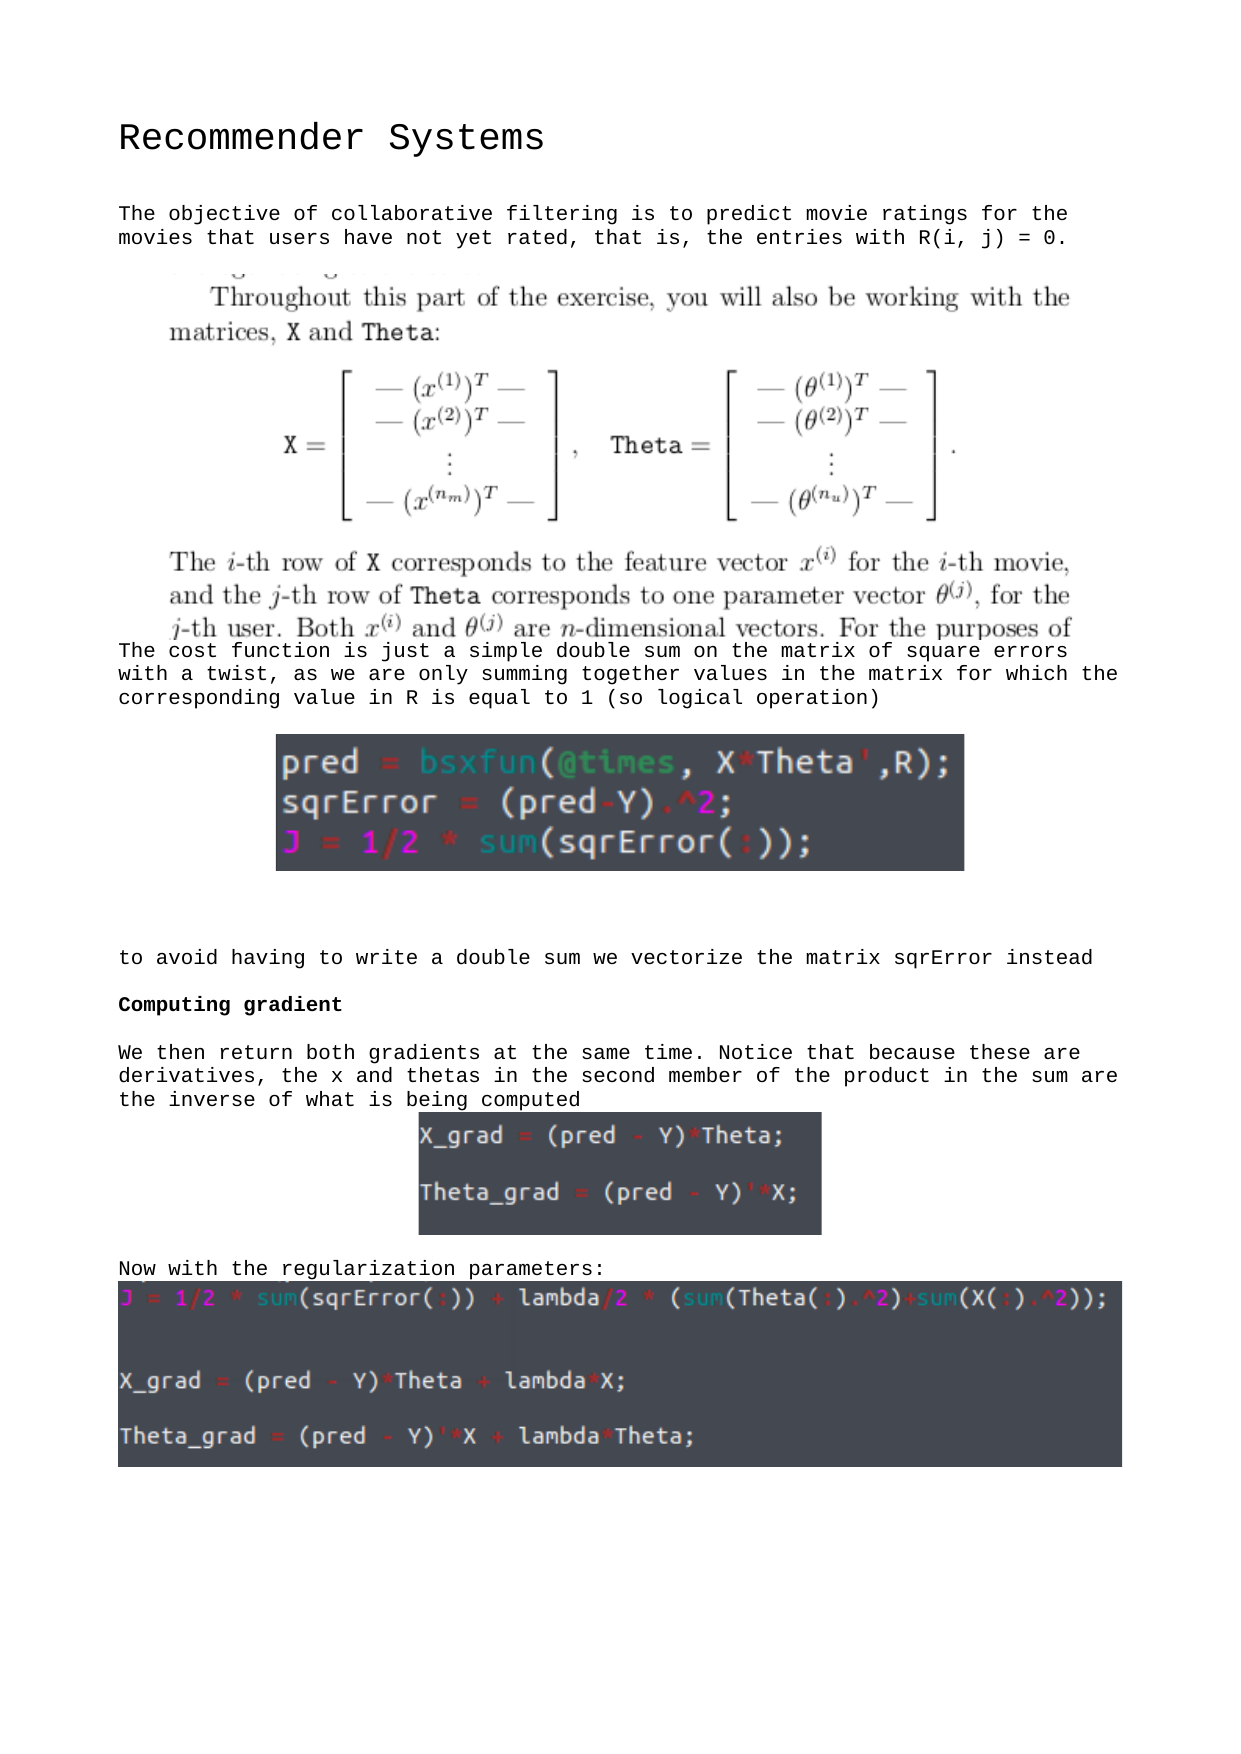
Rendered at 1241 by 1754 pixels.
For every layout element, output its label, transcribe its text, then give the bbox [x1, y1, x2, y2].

text The objective of collaborative filtering is to predict movie ratings for the movies that users have not yet rated, that is, the entries with R(i, j) = 0. [118, 203, 1122, 250]
picture [418, 1112, 822, 1235]
text Now with the regularization parameters: [118, 1258, 1122, 1281]
picture [275, 734, 965, 871]
text Recommender Systems [118, 118, 1122, 161]
picture [146, 274, 1094, 640]
text Computing gradient [118, 994, 1122, 1018]
text The cost function is just a simple double sum on the matrix of square errors with a twist, as we are only summing together values in the matrix for which the corresponding value in R is equal to 1 (so logical operation) [118, 274, 1122, 711]
text to avoid having to write a double sum we vectorize the matrix sqrError instead [118, 947, 1122, 971]
picture [118, 1281, 1123, 1467]
text We then return both gradients at the same time. Notice that because these are derivatives, the x and thetas in the second member of the product in the sum are the inverse of what is being computed [118, 1042, 1122, 1113]
